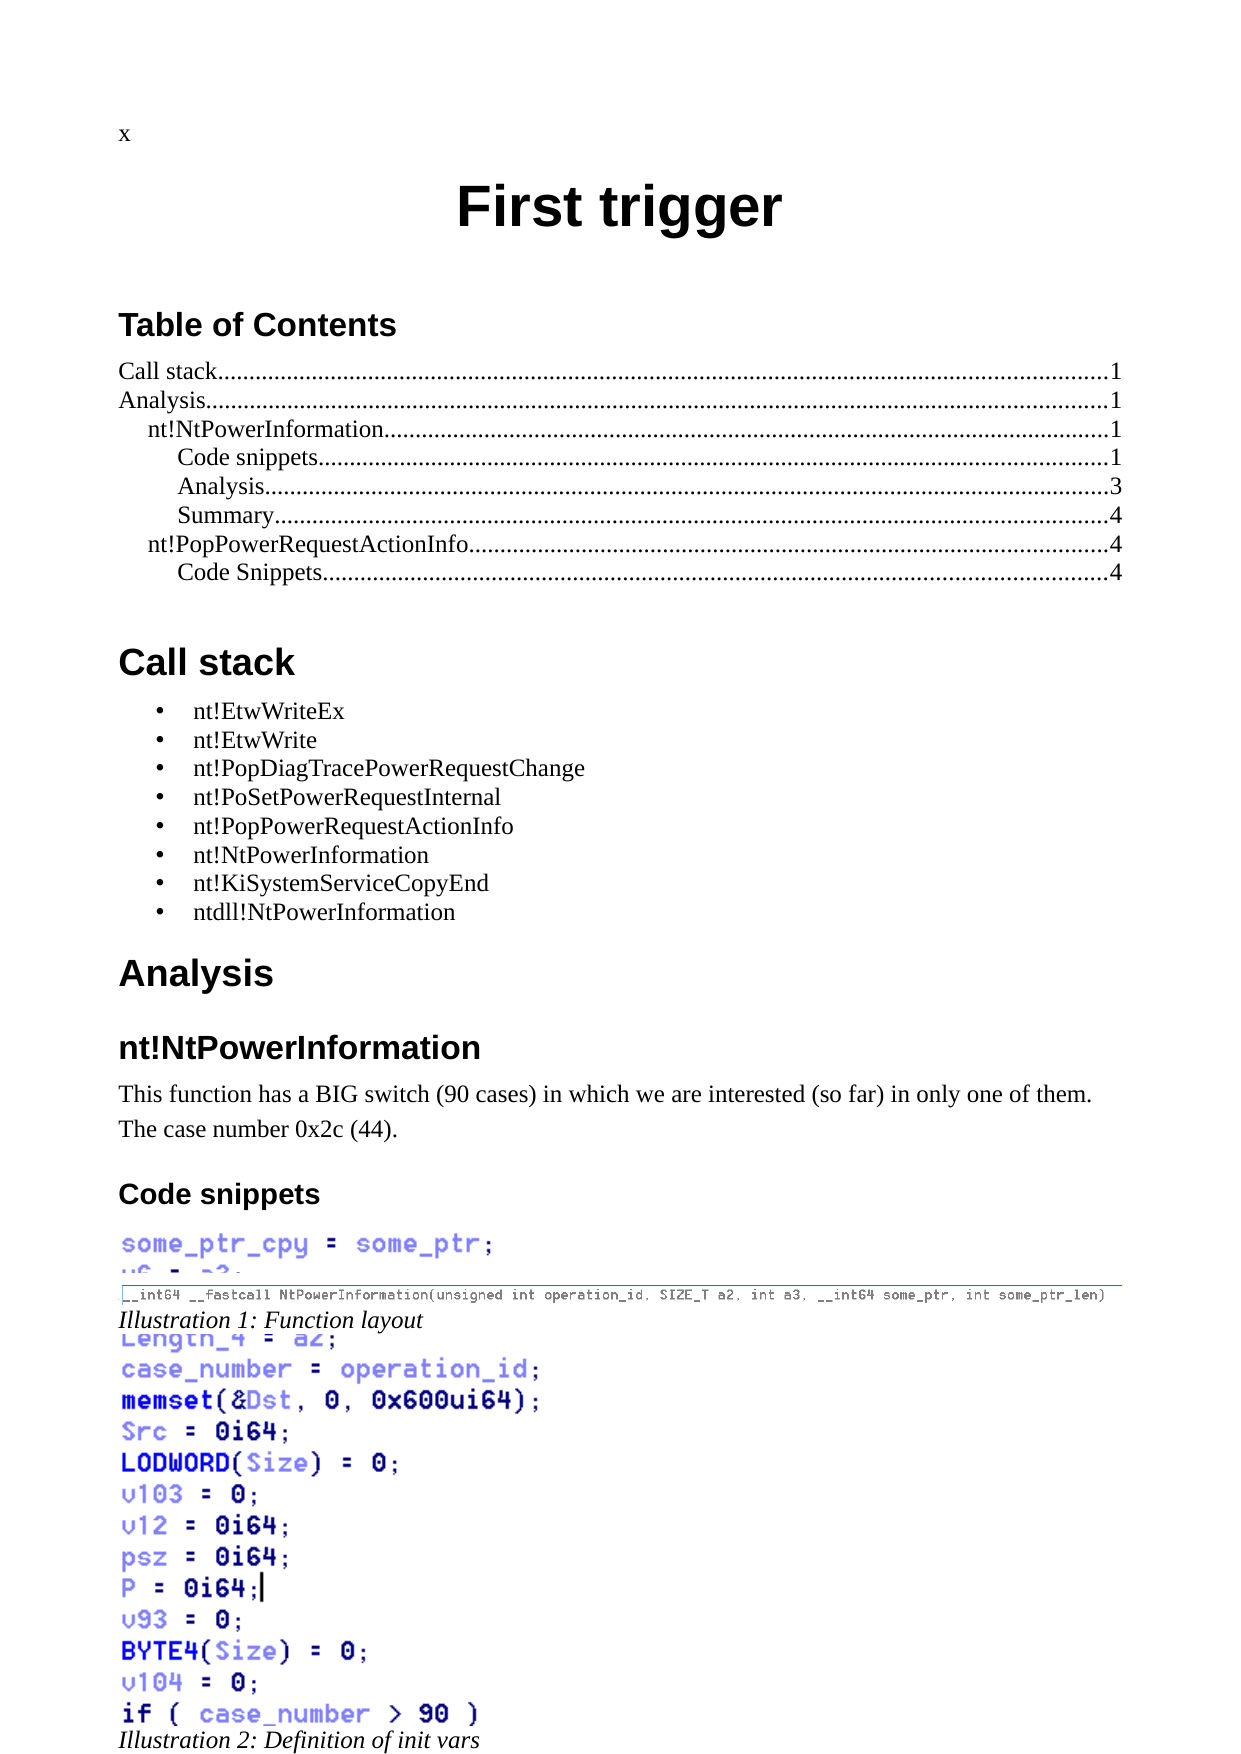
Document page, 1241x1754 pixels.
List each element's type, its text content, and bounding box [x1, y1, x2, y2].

text nt!NtPowerInformation 1 [148, 414, 1122, 442]
picture [118, 1334, 553, 1726]
list nt!PopDiagTracePowerRequestChange [156, 753, 1122, 782]
list ntdll!NtPowerInformation [156, 897, 1122, 926]
subtitle Code snippets [118, 1177, 1122, 1211]
text This function has a BIG switch (90 cases) in which we are interested (so far) in only one of them. The case number 0x2c (44). [118, 1079, 1122, 1142]
picture [118, 1285, 1123, 1305]
text Code snippets 1 [177, 442, 1122, 471]
subtitle Analysis [118, 951, 1122, 995]
subtitle Table of Contents [118, 305, 1122, 344]
list nt!PopPowerRequestActionInfo [156, 811, 1122, 840]
text Illustration 2: Definition of init vars [118, 1726, 552, 1754]
text Code Snippets 4 [177, 557, 1122, 586]
text Analysis 1 [118, 385, 1122, 414]
subtitle Call stack [118, 640, 1122, 683]
text Call stack 1 [118, 356, 1122, 385]
picture [118, 1233, 553, 1273]
text nt!PopPowerRequestActionInfo 4 [148, 529, 1122, 557]
list nt!EtwWriteEx [156, 696, 1122, 725]
list nt!KiSystemServiceCopyEnd [156, 868, 1122, 897]
text Illustration 1: Function layout [118, 1305, 1122, 1334]
text Summary 4 [177, 500, 1122, 529]
title First trigger [118, 172, 1122, 239]
text Analysis 3 [177, 471, 1122, 500]
text x [118, 118, 1122, 147]
subtitle nt!NtPowerInformation [118, 1028, 1122, 1067]
list nt!EtwWrite [156, 725, 1122, 753]
list nt!NtPowerInformation [156, 840, 1122, 868]
list nt!PoSetPowerRequestInternal [156, 782, 1122, 811]
